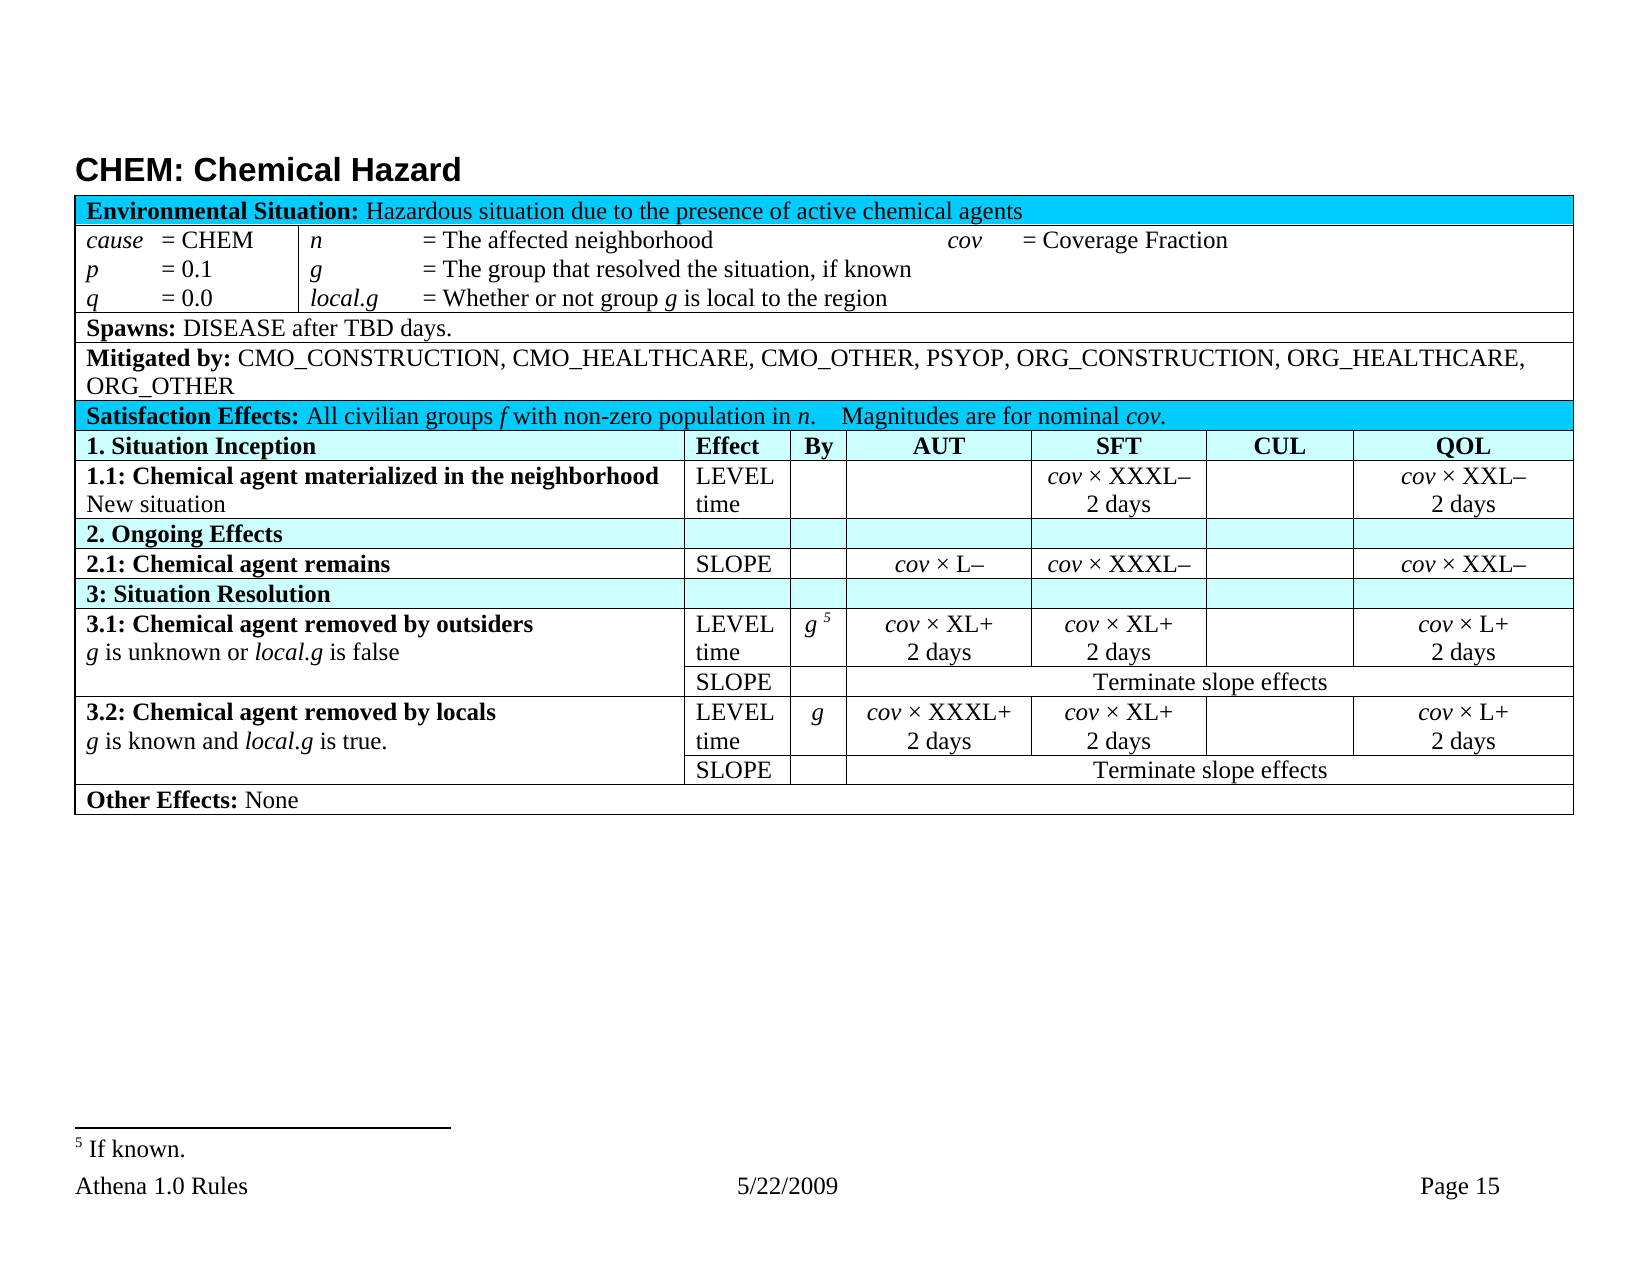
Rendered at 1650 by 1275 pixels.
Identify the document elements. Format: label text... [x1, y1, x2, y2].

table_cell [847, 579, 1031, 608]
table_cell SLOPE [685, 549, 790, 578]
table_cell SLOPE [685, 756, 790, 784]
table_cell Terminate slope effects [847, 667, 1573, 696]
table_cell cov × XL+ 2 days [1032, 697, 1206, 754]
table_cell [1354, 579, 1573, 608]
table_cell cov × XXXL+ 2 days [847, 697, 1031, 754]
table_cell Satisfaction Effects: All civilian groups f with non-zero population in n. Magnitudes are for nominal cov. [76, 401, 1573, 430]
table_cell LEVEL time [685, 697, 790, 754]
table_cell By [791, 431, 846, 460]
table_cell cov × L+ 2 days [1354, 697, 1573, 754]
table_cell [685, 519, 790, 548]
table_cell [1207, 519, 1353, 548]
table_cell Mitigated by: CMO_CONSTRUCTION, CMO_HEALTHCARE, CMO_OTHER, PSYOP, ORG_CONSTRUCTION, ORG_HEALTHCARE, ORG_OTHER [76, 343, 1573, 400]
table_cell QOL [1354, 431, 1573, 460]
table_cell cov × XXL– 2 days [1354, 461, 1573, 518]
table_cell [1032, 519, 1206, 548]
table_cell 3.2: Chemical agent removed by locals g is known and local.g is true. [76, 697, 684, 784]
table_cell [791, 549, 846, 578]
table_cell 1.1: Chemical agent materialized in the neighborhood New situation [76, 461, 684, 518]
table_cell cov × XXL– [1354, 549, 1573, 578]
table_cell [685, 579, 790, 608]
table_cell [847, 461, 1031, 518]
table_cell 3: Situation Resolution [76, 579, 684, 608]
table_cell LEVEL time [685, 461, 790, 518]
table_cell [1354, 519, 1573, 548]
table_cell cov × XL+ 2 days [847, 609, 1031, 666]
table_cell Terminate slope effects [847, 756, 1573, 784]
table_cell cov × L– [847, 549, 1031, 578]
table_cell [791, 667, 846, 696]
table_cell cov × L+ 2 days [1354, 609, 1573, 666]
table_cell [791, 756, 846, 784]
table_header Environmental Situation: Hazardous situation due to the presence of active chemical agents [76, 196, 1573, 224]
table_cell g [791, 609, 846, 666]
table_cell [1207, 697, 1353, 754]
table_cell cov × XL+ 2 days [1032, 609, 1206, 666]
table_cell LEVEL time [685, 609, 790, 666]
table_cell [791, 461, 846, 518]
table_cell Effect [685, 431, 790, 460]
table_cell [1207, 461, 1353, 518]
table_cell 3.1: Chemical agent removed by outsiders g is unknown or local.g is false [76, 609, 684, 696]
table_cell Other Effects: None [76, 785, 1573, 814]
table_cell [1207, 609, 1353, 666]
table_cell [791, 579, 846, 608]
table_cell 1. Situation Inception [76, 431, 684, 460]
table_cell CUL [1207, 431, 1353, 460]
table_cell cov × XXXL– [1032, 549, 1206, 578]
table_cell Spawns: DISEASE after TBD days. [76, 313, 1573, 342]
table_cell [847, 519, 1031, 548]
table_cell [1207, 579, 1353, 608]
table_cell cov × XXXL– 2 days [1032, 461, 1206, 518]
table_cell 2. Ongoing Effects [76, 519, 684, 548]
table_cell cause = CHEM p = 0.1 q = 0.0 [76, 226, 298, 312]
table_cell SLOPE [685, 667, 790, 696]
table_cell [1207, 549, 1353, 578]
table_cell SFT [1032, 431, 1206, 460]
table_cell [1032, 579, 1206, 608]
table_cell n = The affected neighborhood cov = Coverage Fraction g = The group that resolved the situation, if known local.g = Whether or not group g is local to the region [299, 226, 1573, 312]
table_cell g [791, 697, 846, 754]
table_cell 2.1: Chemical agent remains [76, 549, 684, 578]
table_cell AUT [847, 431, 1031, 460]
table_cell [791, 519, 846, 548]
text CHEM: Chemical Hazard [75, 150, 1575, 188]
